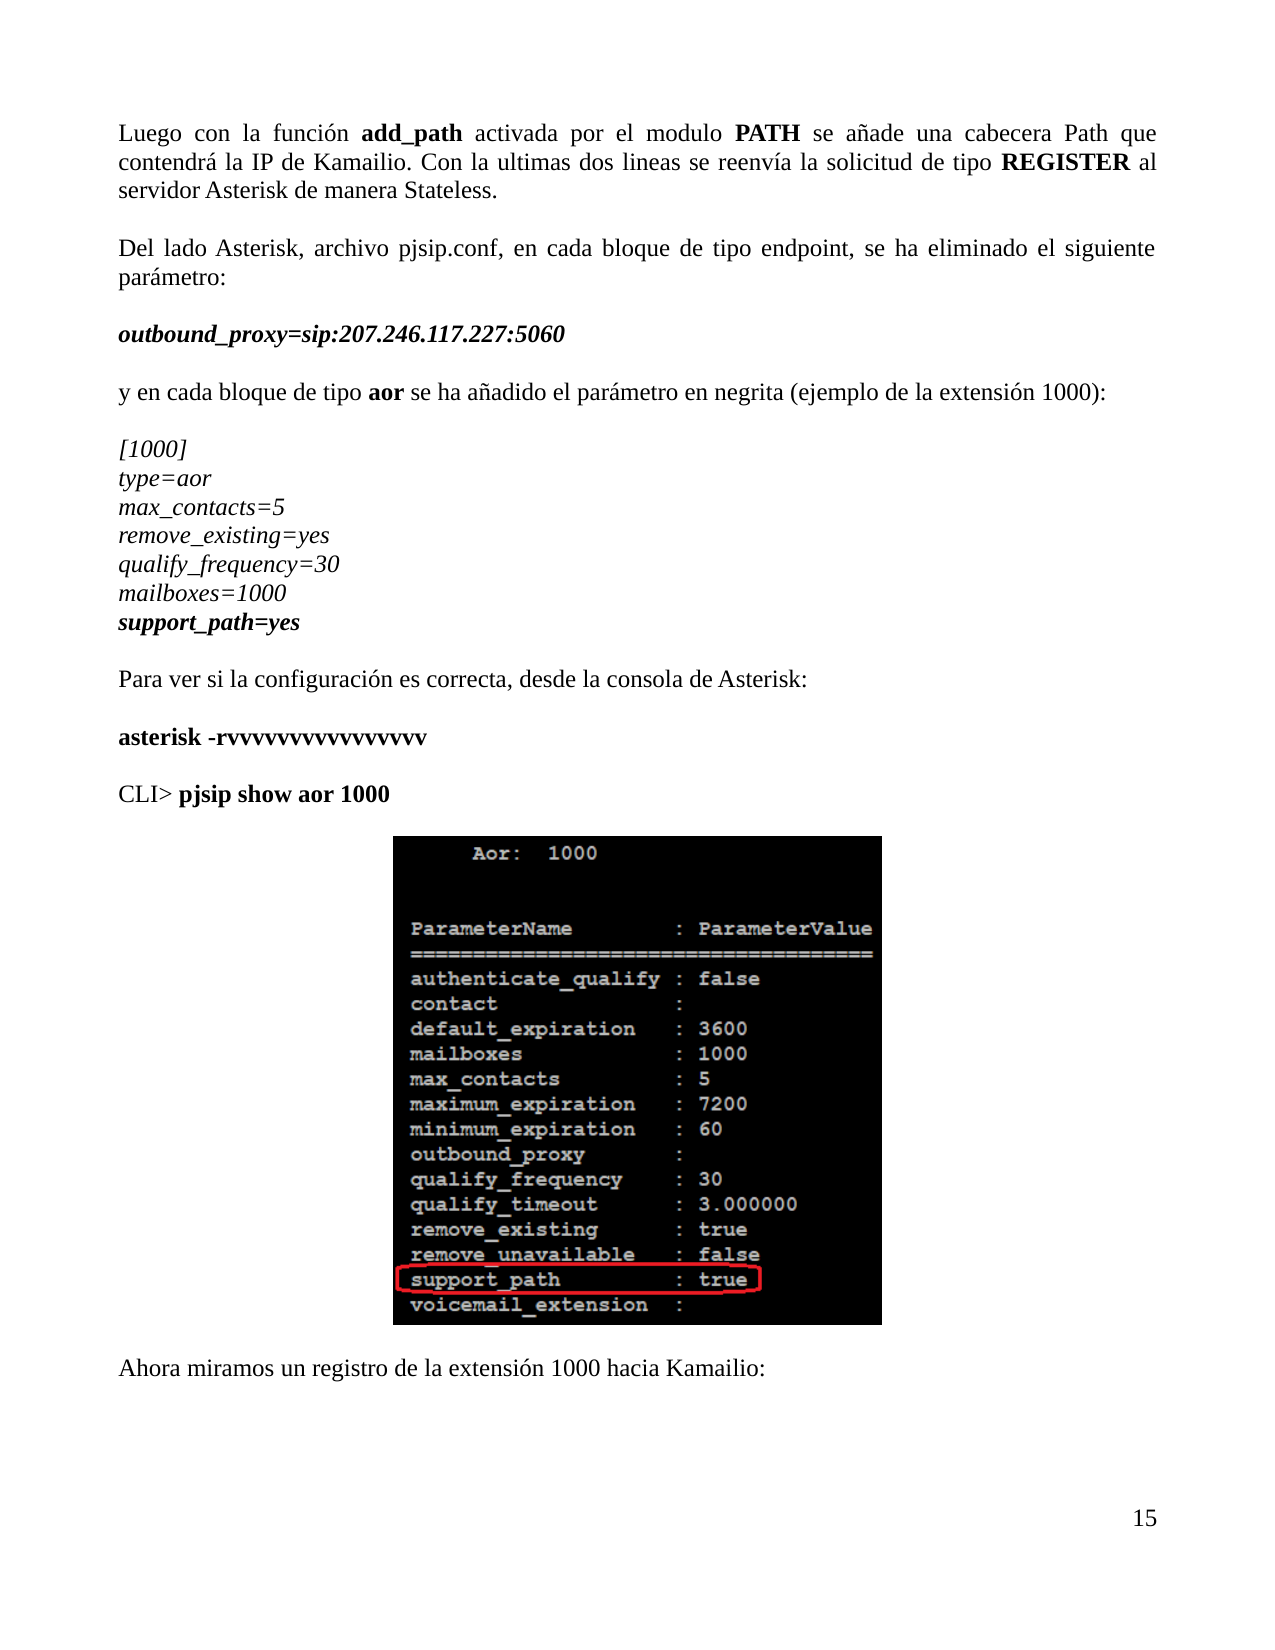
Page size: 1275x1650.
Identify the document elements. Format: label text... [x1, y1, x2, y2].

text CLI> pjsip show aor 1000 [118, 779, 1157, 808]
text mailboxes=1000 [118, 578, 1157, 607]
text Del lado Asterisk, archivo pjsip.conf, en cada bloque de tipo endpoint, se ha eliminado el siguiente parámetro: [118, 233, 1157, 291]
text Luego con la función add_path activada por el modulo PATH se añade una cabecera Path que contendrá la IP de Kamailio. Con la ultimas dos lineas se reenvía la solicitud de tipo REGISTER al servidor Asterisk de manera Stateless. [118, 118, 1157, 204]
text [1000] [118, 434, 1157, 463]
text support_path=yes [118, 607, 1157, 636]
text outbound_proxy=sip:207.246.117.227:5060 [118, 319, 1157, 348]
picture [393, 836, 882, 1325]
text type=aor [118, 463, 1157, 492]
text Ahora miramos un registro de la extensión 1000 hacia Kamailio: [118, 1353, 1157, 1382]
text asterisk -rvvvvvvvvvvvvvvvv [118, 722, 1157, 751]
text y en cada bloque de tipo aor se ha añadido el parámetro en negrita (ejemplo de la extensión 1000): [118, 377, 1157, 406]
text qualify_frequency=30 [118, 549, 1157, 578]
text max_contacts=5 [118, 492, 1157, 521]
text Para ver si la configuración es correcta, desde la consola de Asterisk: [118, 664, 1157, 693]
text remove_existing=yes [118, 521, 1157, 549]
